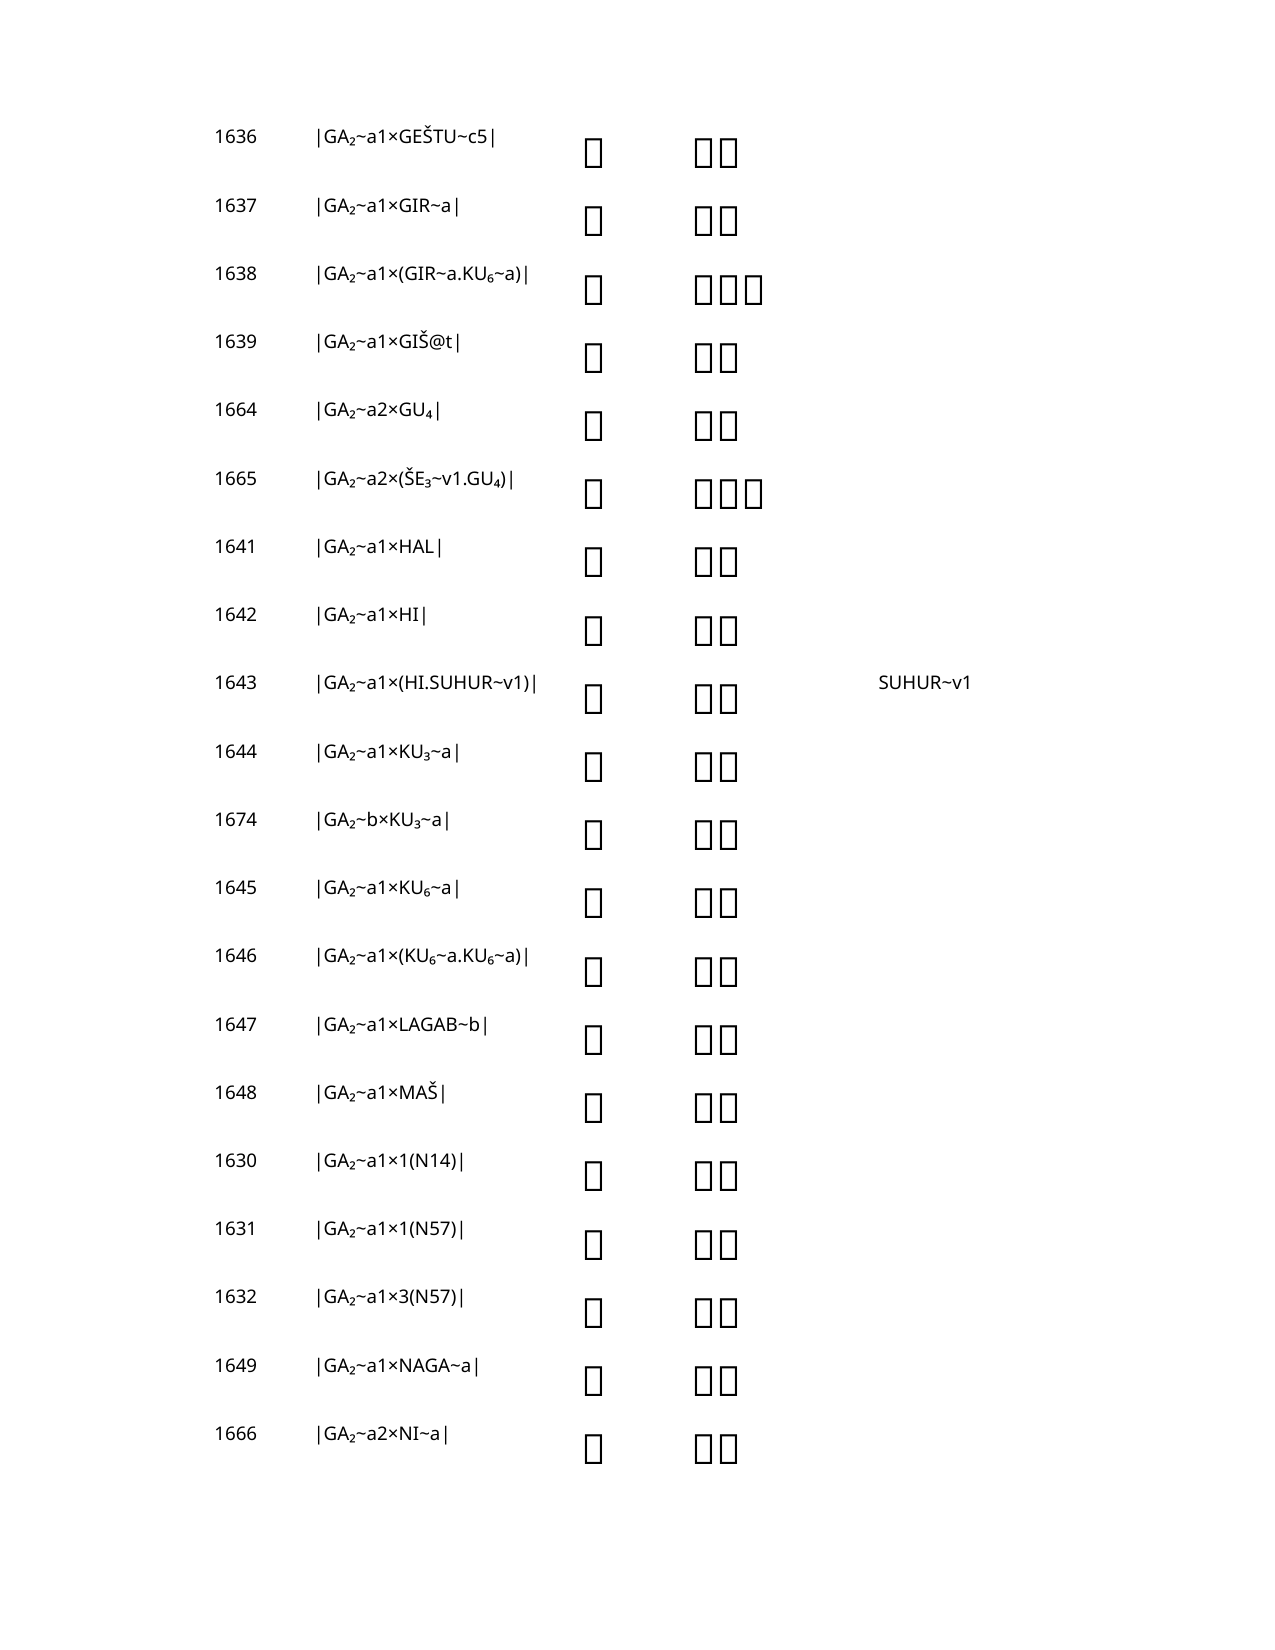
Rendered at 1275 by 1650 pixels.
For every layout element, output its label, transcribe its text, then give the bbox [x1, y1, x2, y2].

table_cell 𒟜𒡒 [686, 528, 872, 596]
table_cell |GA₂~a1×GEŠTU~c5| [308, 118, 576, 186]
table_cell 𒳨 [576, 1278, 686, 1346]
table_cell |GA₂~a2×NI~a| [308, 1415, 576, 1483]
table_cell [873, 391, 1067, 459]
table_cell 𒟜𒤏 [686, 1073, 872, 1142]
table_cell 1644 [209, 732, 308, 800]
table_cell 1647 [209, 1005, 308, 1073]
table_cell 1638 [209, 255, 308, 323]
table_cell 𒳭 [576, 186, 686, 254]
table_cell |GA₂~a1×MAŠ| [308, 1073, 576, 1142]
table_cell 𒟜𒥁 [686, 1346, 872, 1414]
table_cell [873, 1346, 1067, 1414]
table_cell 1646 [209, 937, 308, 1005]
table_cell [873, 528, 1067, 596]
table_cell 𒳮 [576, 255, 686, 323]
table_cell |GA₂~a1×(GIR~a.KU₆~a)| [308, 255, 576, 323]
table_cell 𒳶 [576, 937, 686, 1005]
table_cell 𒟜𒣠 [686, 1005, 872, 1073]
table_cell |GA₂~a1×GIR~a| [308, 186, 576, 254]
table_cell 1674 [209, 800, 308, 869]
table_cell [873, 255, 1067, 323]
table_cell |GA₂~b×KU₃~a| [308, 800, 576, 869]
table_cell 1666 [209, 1415, 308, 1483]
table_cell |GA₂~a1×HI| [308, 596, 576, 664]
table_cell 𒳹 [576, 1346, 686, 1414]
table_cell [873, 323, 1067, 391]
table_cell 𒟜𒣈 [686, 937, 872, 1005]
table_cell |GA₂~a2×(ŠE₃~v1.GU₄)| [308, 459, 576, 527]
table_cell 𒟜𒗚 [686, 1210, 872, 1278]
table_cell 1630 [209, 1142, 308, 1210]
table_cell |GA₂~a1×3(N57)| [308, 1278, 576, 1346]
table_cell [873, 118, 1067, 186]
table_cell |GA₂~a1×(KU₆~a.KU₆~a)| [308, 937, 576, 1005]
table_cell [873, 1142, 1067, 1210]
table_cell |GA₂~a1×LAGAB~b| [308, 1005, 576, 1073]
table_cell [873, 732, 1067, 800]
table_cell [873, 1278, 1067, 1346]
table_cell 𒳸 [576, 1073, 686, 1142]
table_cell [873, 1005, 1067, 1073]
table_cell 𒟜𒠔𒣈 [686, 255, 872, 323]
table_cell 𒟜𒠔 [686, 186, 872, 254]
table_cell 𒳬 [576, 118, 686, 186]
table_cell |GA₂~a1×HAL| [308, 528, 576, 596]
table_cell 𒴒 [576, 800, 686, 869]
table_cell |GA₂~a1×KU₃~a| [308, 732, 576, 800]
table_cell 1631 [209, 1210, 308, 1278]
table_cell 𒳱 [576, 528, 686, 596]
table_cell 1637 [209, 186, 308, 254]
table_cell |GA₂~a1×NAGA~a| [308, 1346, 576, 1414]
table_cell 1632 [209, 1278, 308, 1346]
table_cell 𒟠𒣆 [686, 800, 872, 869]
table_cell 𒟜𒘽 [686, 1278, 872, 1346]
table_cell 1645 [209, 869, 308, 937]
table_cell 1642 [209, 596, 308, 664]
table_cell 𒟝𒧛𒠵 [686, 459, 872, 527]
table_cell 1643 [209, 664, 308, 732]
table_cell 𒟜𒣆 [686, 732, 872, 800]
table_cell 𒳲 [576, 596, 686, 664]
table_cell [873, 1210, 1067, 1278]
table_cell 1636 [209, 118, 308, 186]
table_cell |GA₂~a1×1(N14)| [308, 1142, 576, 1210]
table_cell [873, 800, 1067, 869]
table_cell 1641 [209, 528, 308, 596]
table_cell 𒴊 [576, 1415, 686, 1483]
table_cell 1665 [209, 459, 308, 527]
table_cell SUHUR~v1 [873, 664, 1067, 732]
table_cell [873, 1415, 1067, 1483]
table_cell 𒳧 [576, 1210, 686, 1278]
table_cell 1639 [209, 323, 308, 391]
table_cell |GA₂~a1×KU₆~a| [308, 869, 576, 937]
table_cell [873, 1073, 1067, 1142]
table_cell [873, 186, 1067, 254]
table_cell [873, 596, 1067, 664]
table_cell [873, 459, 1067, 527]
table_cell 𒳵 [576, 869, 686, 937]
table_cell 𒳳 [576, 664, 686, 732]
table_cell 1649 [209, 1346, 308, 1414]
table_cell 𒳴 [576, 732, 686, 800]
table_cell 𒳷 [576, 1005, 686, 1073]
table_cell 𒴈 [576, 391, 686, 459]
table_cell |GA₂~a1×GIŠ@t| [308, 323, 576, 391]
table_cell [873, 937, 1067, 1005]
table_cell |GA₂~a1×1(N57)| [308, 1210, 576, 1278]
table_cell 𒟜𒖑 [686, 1142, 872, 1210]
table_cell 𒟜𒡕 [686, 596, 872, 664]
table_cell 𒟜𒡕 [686, 664, 872, 732]
table_cell 𒴉 [576, 459, 686, 527]
table_cell 𒳯 [576, 323, 686, 391]
table_cell 1664 [209, 391, 308, 459]
table_cell [873, 869, 1067, 937]
table_cell |GA₂~a2×GU₄| [308, 391, 576, 459]
table_cell 𒟝𒠵 [686, 391, 872, 459]
table_cell 𒟝𒥤 [686, 1415, 872, 1483]
table_cell 𒟜𒣈 [686, 869, 872, 937]
table_cell 𒟜𒠇 [686, 118, 872, 186]
table_cell 𒟜𒠦 [686, 323, 872, 391]
table_cell 1648 [209, 1073, 308, 1142]
table_cell |GA₂~a1×(HI.SUHUR~v1)| [308, 664, 576, 732]
table_cell 𒳦 [576, 1142, 686, 1210]
